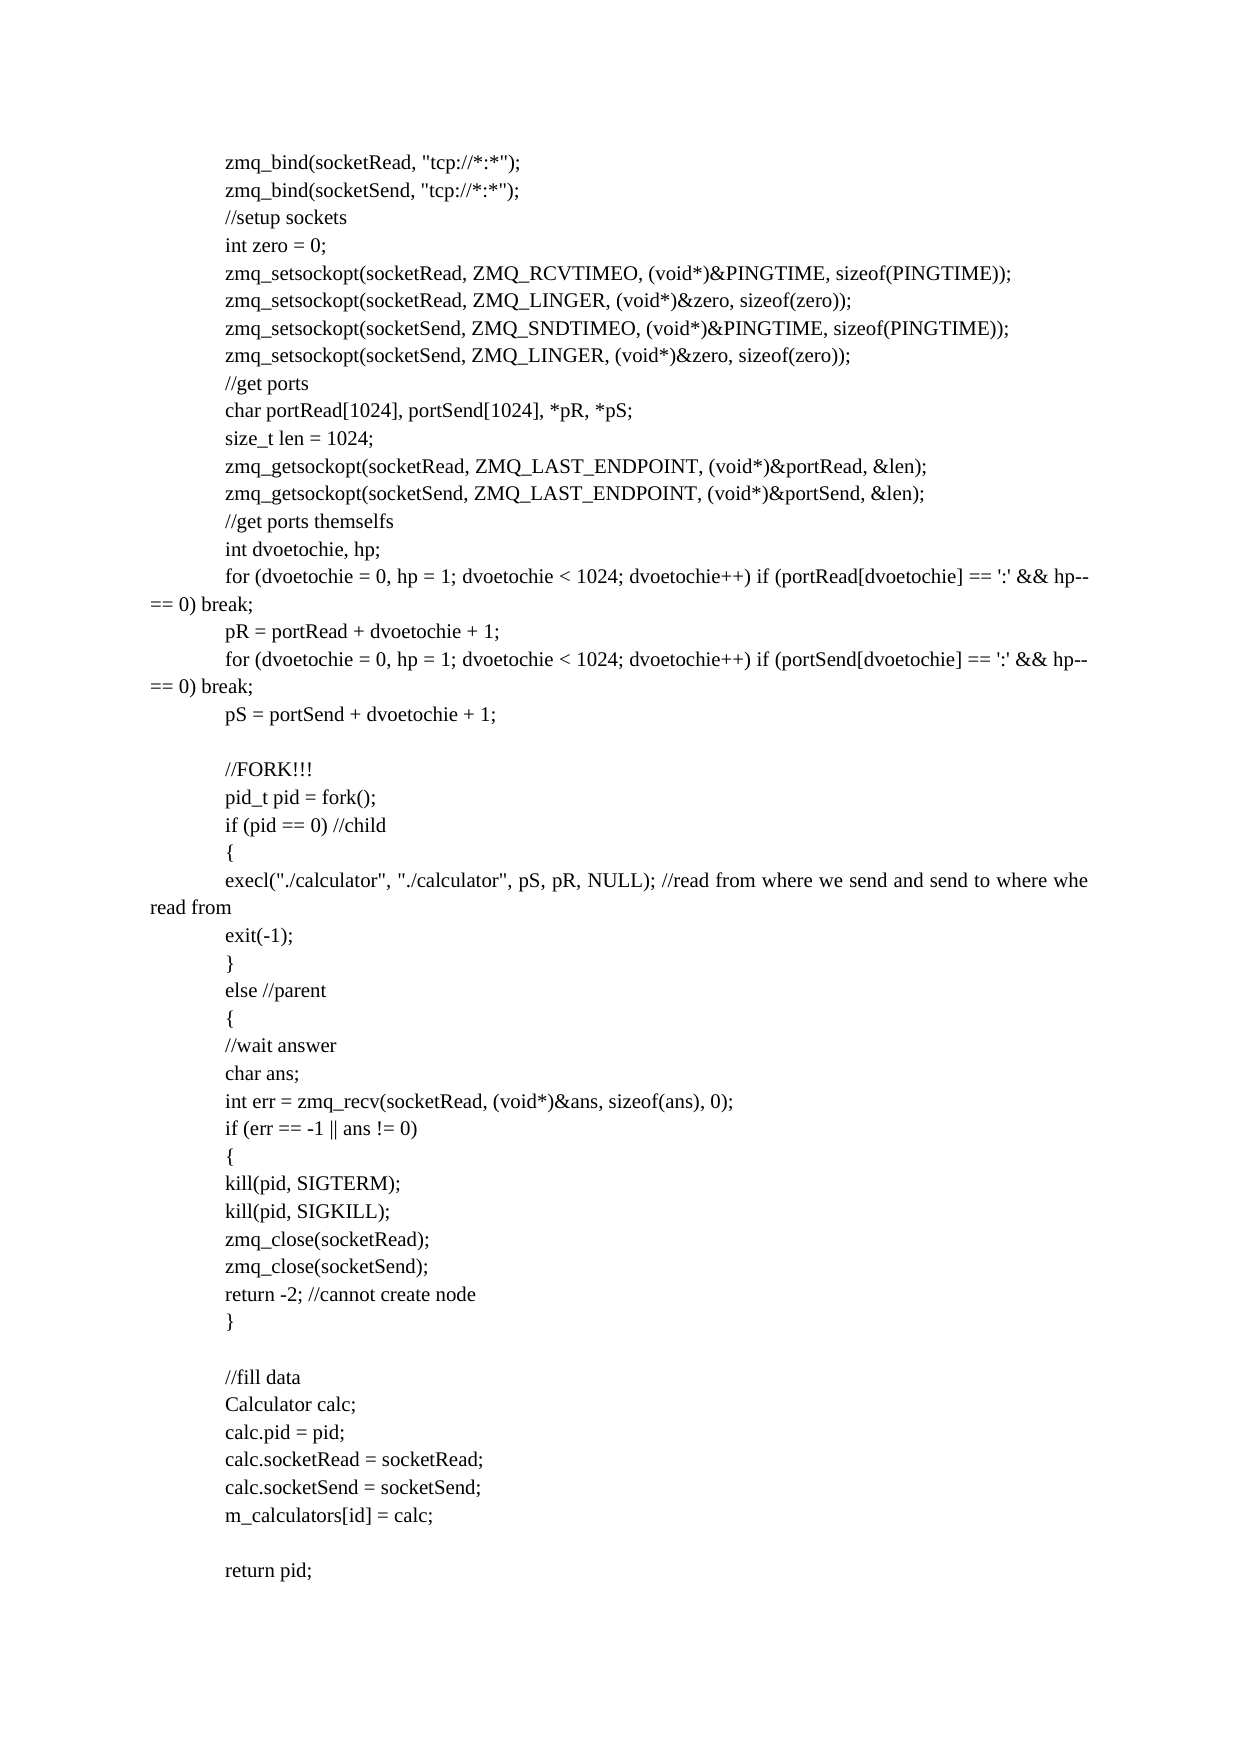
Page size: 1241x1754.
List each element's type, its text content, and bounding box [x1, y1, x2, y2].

text } [150, 1309, 1090, 1333]
text zmq_bind(socketRead, "tcp://*:*"); [150, 150, 1090, 174]
text zmq_setsockopt(socketRead, ZMQ_LINGER, (void*)&zero, sizeof(zero)); [150, 288, 1090, 312]
text zmq_setsockopt(socketSend, ZMQ_SNDTIMEO, (void*)&PINGTIME, sizeof(PINGTIME)); [150, 316, 1090, 340]
text if (pid == 0) //child [150, 812, 1090, 837]
text } [150, 951, 1090, 974]
text for (dvoetochie = 0, hp = 1; dvoetochie < 1024; dvoetochie++) if (portSend[dvoetochie] == ':' && hp-- == 0) break; [150, 647, 1090, 698]
text pid_t pid = fork(); [150, 785, 1090, 809]
text else //parent [150, 978, 1090, 1002]
text return -2; //cannot create node [150, 1282, 1090, 1306]
text zmq_setsockopt(socketRead, ZMQ_RCVTIMEO, (void*)&PINGTIME, sizeof(PINGTIME)); [150, 260, 1090, 284]
text zmq_close(socketSend); [150, 1254, 1090, 1278]
text zmq_bind(socketSend, "tcp://*:*"); [150, 178, 1090, 202]
text pS = portSend + dvoetochie + 1; [150, 702, 1090, 726]
text calc.socketSend = socketSend; [150, 1475, 1090, 1499]
text //get ports [150, 371, 1090, 395]
text char portRead[1024], portSend[1024], *pR, *pS; [150, 398, 1090, 422]
text int err = zmq_recv(socketRead, (void*)&ans, sizeof(ans), 0); [150, 1088, 1090, 1113]
text zmq_getsockopt(socketSend, ZMQ_LAST_ENDPOINT, (void*)&portSend, &len); [150, 481, 1090, 505]
text zmq_getsockopt(socketRead, ZMQ_LAST_ENDPOINT, (void*)&portRead, &len); [150, 454, 1090, 478]
text size_t len = 1024; [150, 426, 1090, 450]
text //fill data [150, 1364, 1090, 1389]
text { [150, 840, 1090, 864]
text //setup sockets [150, 205, 1090, 229]
text if (err == -1 || ans != 0) [150, 1116, 1090, 1140]
text int dvoetochie, hp; [150, 536, 1090, 561]
text return pid; [150, 1558, 1090, 1582]
text { [150, 1144, 1090, 1168]
text for (dvoetochie = 0, hp = 1; dvoetochie < 1024; dvoetochie++) if (portRead[dvoetochie] == ':' && hp-- == 0) break; [150, 564, 1090, 616]
text int zero = 0; [150, 233, 1090, 257]
text zmq_setsockopt(socketSend, ZMQ_LINGER, (void*)&zero, sizeof(zero)); [150, 343, 1090, 367]
text //get ports themselfs [150, 509, 1090, 533]
text char ans; [150, 1061, 1090, 1085]
text { [150, 1006, 1090, 1030]
text kill(pid, SIGKILL); [150, 1199, 1090, 1223]
text //FORK!!! [150, 757, 1090, 781]
text Calculator calc; [150, 1392, 1090, 1416]
text pR = portRead + dvoetochie + 1; [150, 619, 1090, 643]
text exit(-1); [150, 923, 1090, 947]
text kill(pid, SIGTERM); [150, 1171, 1090, 1195]
text execl("./calculator", "./calculator", pS, pR, NULL); //read from where we send and send to where whe read from [150, 868, 1090, 919]
text calc.pid = pid; [150, 1420, 1090, 1444]
text calc.socketRead = socketRead; [150, 1447, 1090, 1471]
text zmq_close(socketRead); [150, 1227, 1090, 1251]
text //wait answer [150, 1033, 1090, 1057]
text m_calculators[id] = calc; [150, 1503, 1090, 1527]
